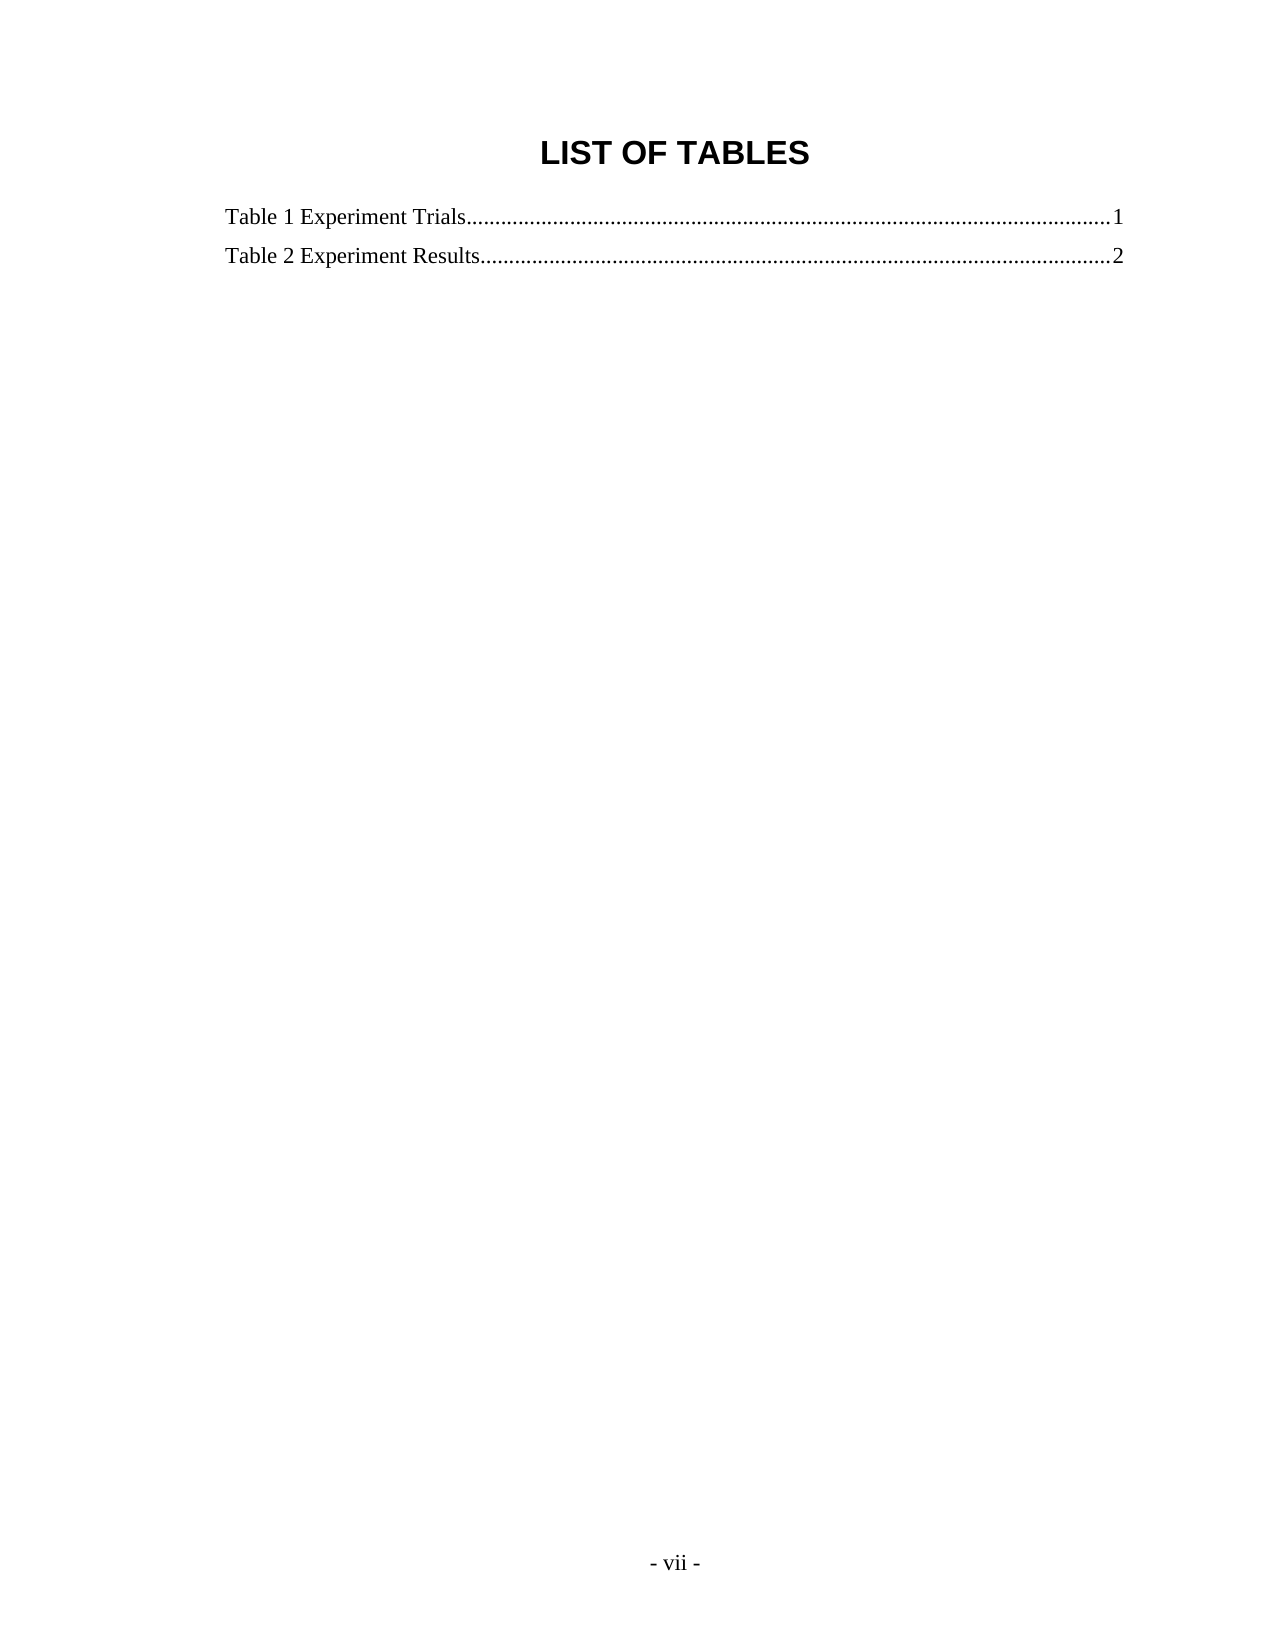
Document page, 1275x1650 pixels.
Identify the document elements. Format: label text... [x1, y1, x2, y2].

text Table 1 Experiment Trials 1 [225, 203, 1125, 230]
subtitle LIST OF TABLES [225, 133, 1125, 172]
text Table 2 Experiment Results 2 [225, 242, 1125, 268]
